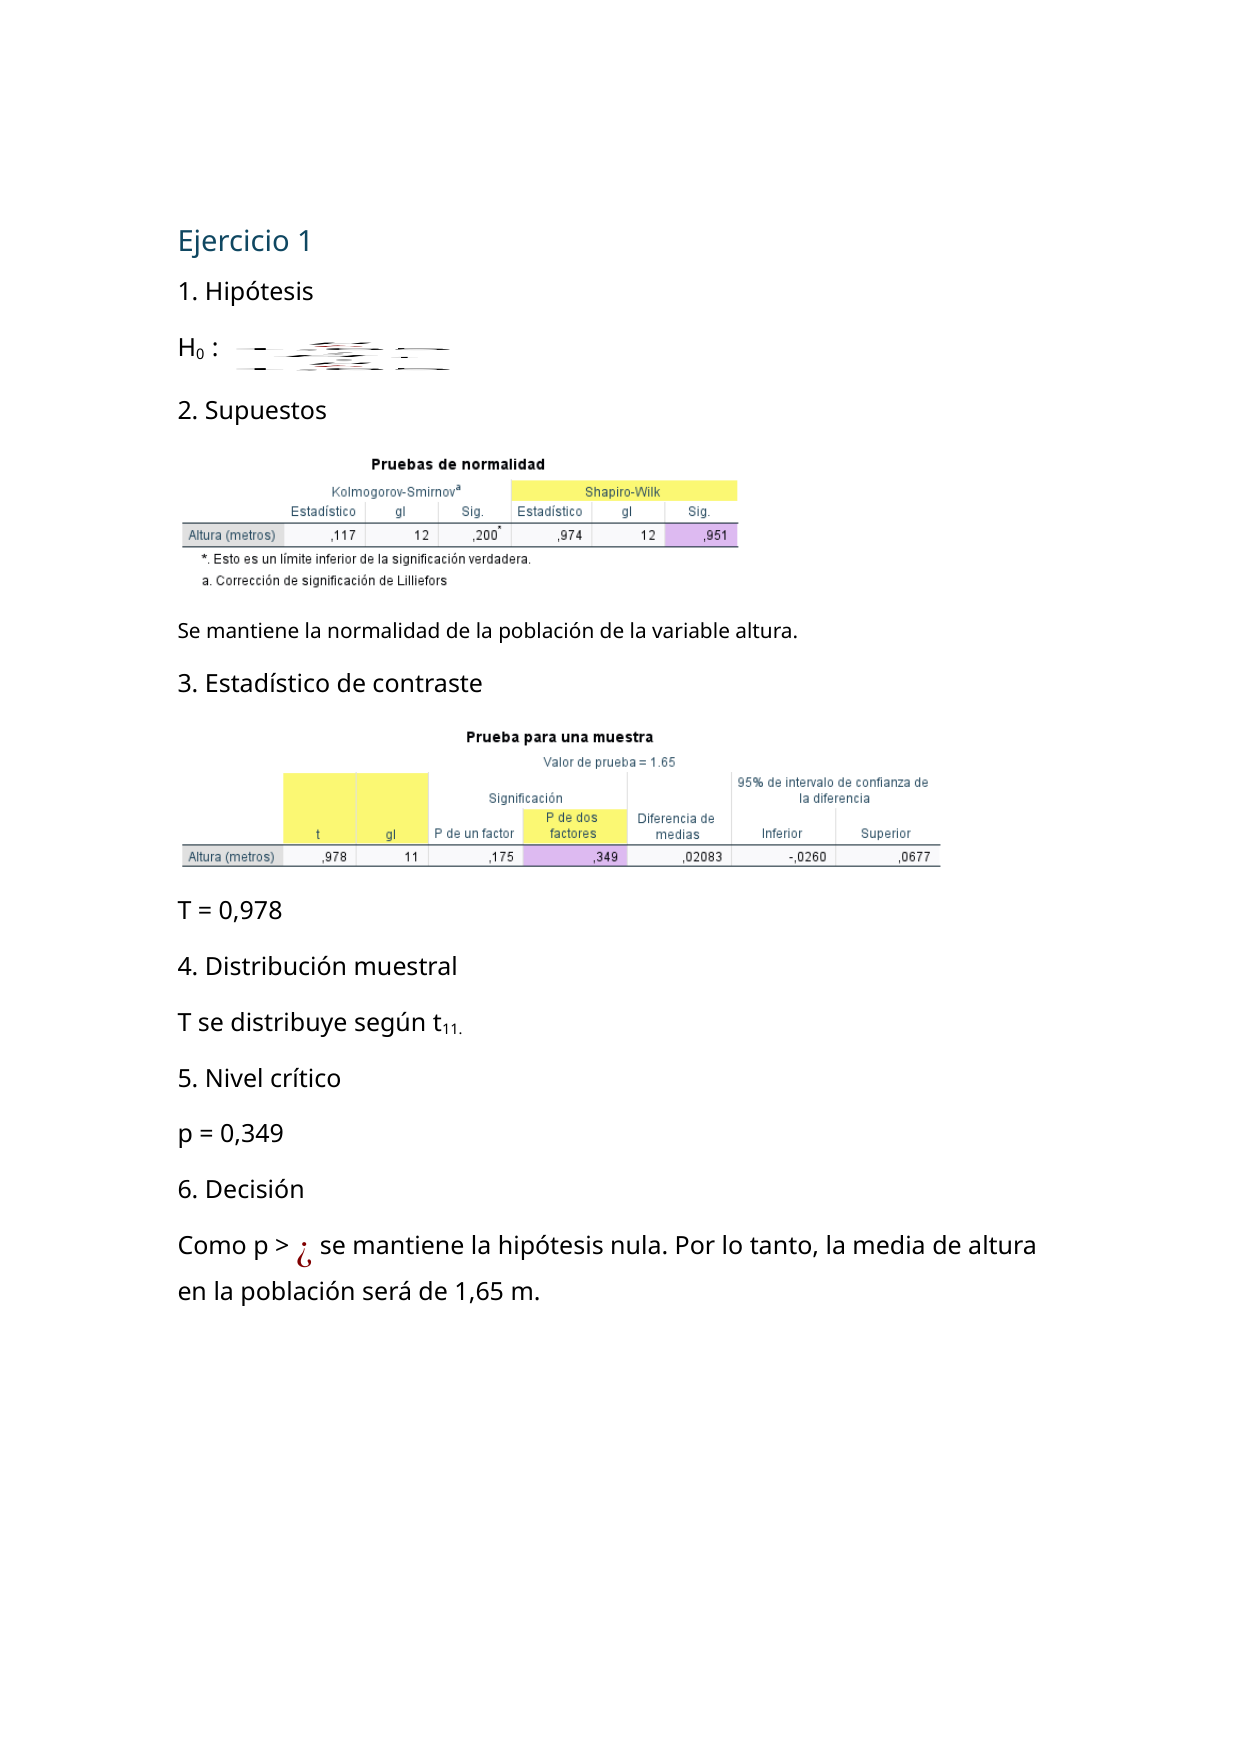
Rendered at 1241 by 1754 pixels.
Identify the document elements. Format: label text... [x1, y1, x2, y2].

text H0 : [177, 330, 1063, 371]
text 4. Distribución muestral [177, 949, 1063, 983]
text T se distribuye según t11. [177, 1004, 1063, 1038]
text Se mantiene la normalidad de la población de la variable altura. [177, 616, 1063, 644]
text 2. Supuestos [177, 393, 1063, 427]
text 1. Hipótesis [177, 274, 1063, 308]
text Como p > se mantiene la hipótesis nula. Por lo tanto, la media de altura en la población será de 1,65 m. [177, 1228, 1063, 1308]
text 3. Estadístico de contraste [177, 665, 1063, 699]
text 6. Decisión [177, 1172, 1063, 1206]
text T = 0,978 [177, 893, 1063, 927]
text 5. Nivel crítico [177, 1060, 1063, 1094]
text p = 0,349 [177, 1116, 1063, 1150]
subtitle Ejercicio 1 [177, 220, 1063, 260]
